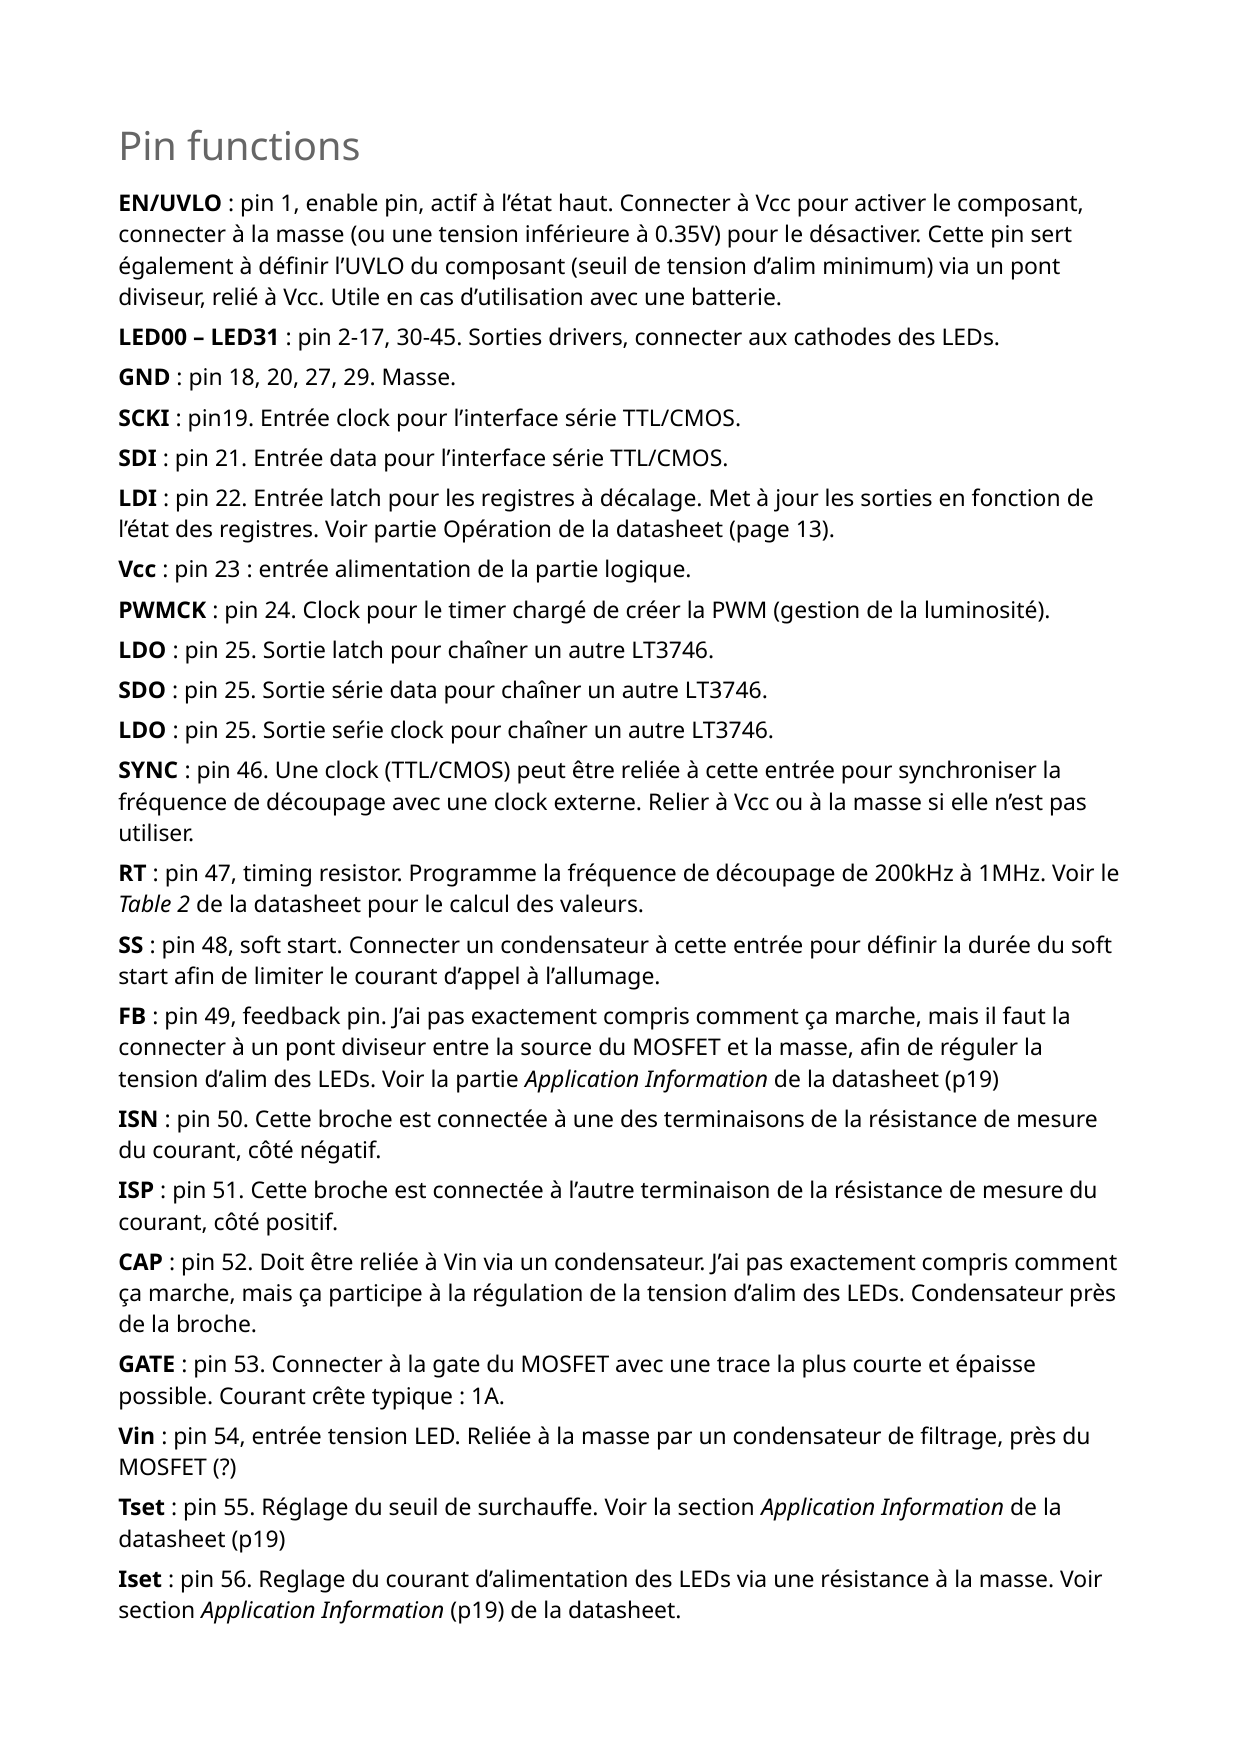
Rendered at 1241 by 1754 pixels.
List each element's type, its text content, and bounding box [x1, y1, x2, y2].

text Vcc : pin 23 : entrée alimentation de la partie logique. [118, 553, 1122, 584]
text LDO : pin 25. Sortie seŕie clock pour chaîner un autre LT3746. [118, 714, 1122, 745]
text LDI : pin 22. Entrée latch pour les registres à décalage. Met à jour les sorties en fonction de l’état des registres. Voir partie Opération de la datasheet (page 13). [118, 482, 1122, 544]
text SS : pin 48, soft start. Connecter un condensateur à cette entrée pour définir la durée du soft start afin de limiter le courant d’appel à l’allumage. [118, 928, 1122, 991]
text Tset : pin 55. Réglage du seuil de surchauffe. Voir la section Application Information de la datasheet (p19) [118, 1491, 1122, 1554]
text CAP : pin 52. Doit être reliée à Vin via un condensateur. J’ai pas exactement compris comment ça marche, mais ça participe à la régulation de la tension d’alim des LEDs. Condensateur près de la broche. [118, 1246, 1122, 1339]
text LDO : pin 25. Sortie latch pour chaîner un autre LT3746. [118, 634, 1122, 665]
text FB : pin 49, feedback pin. J’ai pas exactement compris comment ça marche, mais il faut la connecter à un pont diviseur entre la source du MOSFET et la masse, afin de réguler la tension d’alim des LEDs. Voir la partie Application Information de la datasheet (p19) [118, 1000, 1122, 1094]
text Iset : pin 56. Reglage du courant d’alimentation des LEDs via une résistance à la masse. Voir section Application Information (p19) de la datasheet. [118, 1563, 1122, 1625]
text GATE : pin 53. Connecter à la gate du MOSFET avec une trace la plus courte et épaisse possible. Courant crête typique : 1A. [118, 1348, 1122, 1411]
text SDI : pin 21. Entrée data pour l’interface série TTL/CMOS. [118, 442, 1122, 473]
text Vin : pin 54, entrée tension LED. Reliée à la masse par un condensateur de filtrage, près du MOSFET (?) [118, 1420, 1122, 1482]
text Pin functions [118, 118, 1122, 172]
text ISN : pin 50. Cette broche est connectée à une des terminaisons de la résistance de mesure du courant, côté négatif. [118, 1103, 1122, 1165]
text PWMCK : pin 24. Clock pour le timer chargé de créer la PWM (gestion de la luminosité). [118, 593, 1122, 625]
text SCKI : pin19. Entrée clock pour l’interface série TTL/CMOS. [118, 401, 1122, 433]
text RT : pin 47, timing resistor. Programme la fréquence de découpage de 200kHz à 1MHz. Voir le Table 2 de la datasheet pour le calcul des valeurs. [118, 857, 1122, 919]
text SYNC : pin 46. Une clock (TTL/CMOS) peut être reliée à cette entrée pour synchroniser la fréquence de découpage avec une clock externe. Relier à Vcc ou à la masse si elle n’est pas utiliser. [118, 754, 1122, 848]
text ISP : pin 51. Cette broche est connectée à l’autre terminaison de la résistance de mesure du courant, côté positif. [118, 1174, 1122, 1237]
text LED00 – LED31 : pin 2-17, 30-45. Sorties drivers, connecter aux cathodes des LEDs. [118, 321, 1122, 352]
text SDO : pin 25. Sortie série data pour chaîner un autre LT3746. [118, 674, 1122, 705]
text EN/UVLO : pin 1, enable pin, actif à l’état haut. Connecter à Vcc pour activer le composant, connecter à la masse (ou une tension inférieure à 0.35V) pour le désactiver. Cette pin sert également à définir l’UVLO du composant (seuil de tension d’alim minimum) via un pont diviseur, relié à Vcc. Utile en cas d’utilisation avec une batterie. [118, 187, 1122, 312]
text GND : pin 18, 20, 27, 29. Masse. [118, 361, 1122, 392]
